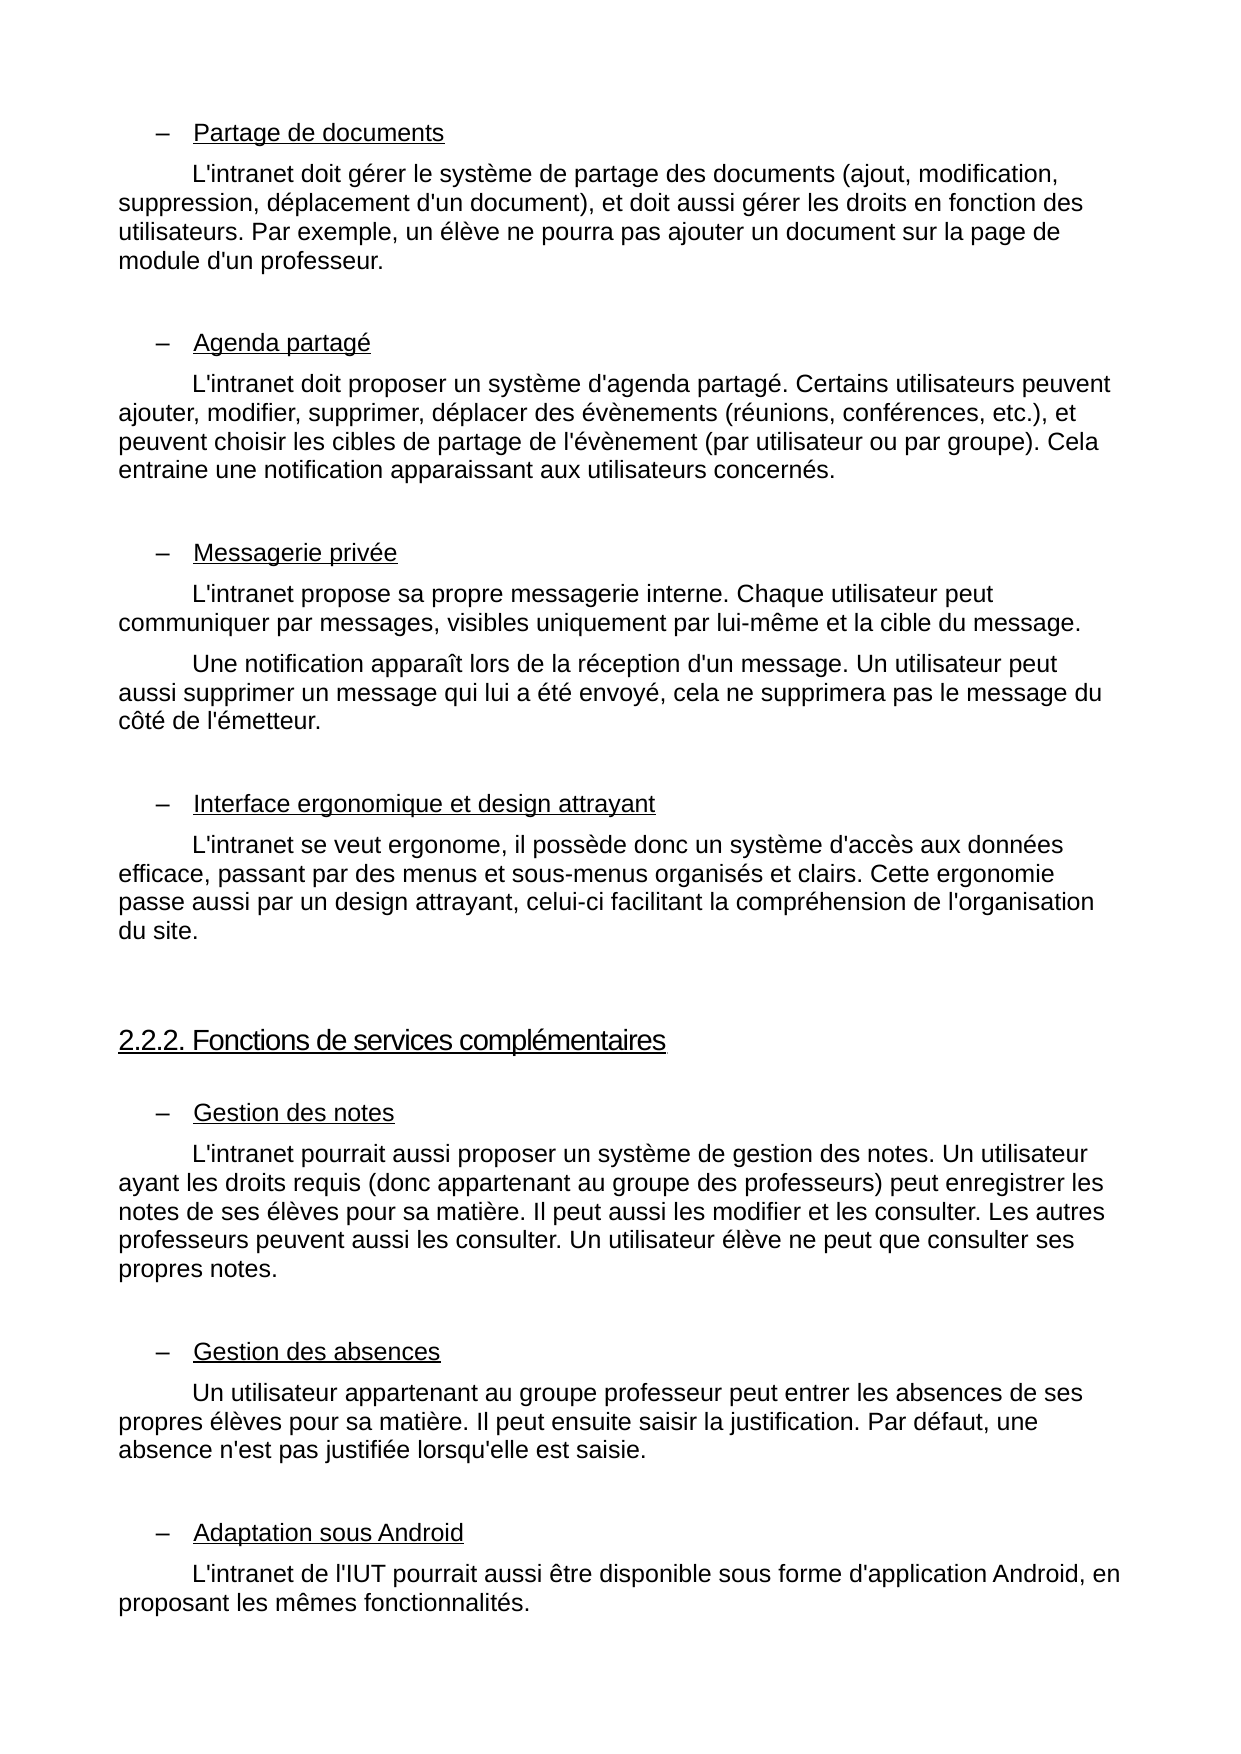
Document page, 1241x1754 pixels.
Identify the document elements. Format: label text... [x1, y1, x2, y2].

text L'intranet pourrait aussi proposer un système de gestion des notes. Un utilisateur ayant les droits requis (donc appartenant au groupe des professeurs) peut enregistrer les notes de ses élèves pour sa matière. Il peut aussi les modifier et les consulter. Les autres professeurs peuvent aussi les consulter. Un utilisateur élève ne peut que consulter ses propres notes. [118, 1139, 1122, 1283]
list Gestion des absences [156, 1336, 1122, 1365]
text L'intranet doit gérer le système de partage des documents (ajout, modification, suppression, déplacement d'un document), et doit aussi gérer les droits en fonction des utilisateurs. Par exemple, un élève ne pourra pas ajouter un document sur la page de module d'un professeur. [118, 159, 1122, 274]
list Partage de documents [156, 118, 1122, 147]
subtitle 2.2.2. Fonctions de services complémentaires [118, 1023, 1122, 1057]
text Un utilisateur appartenant au groupe professeur peut entrer les absences de ses propres élèves pour sa matière. Il peut ensuite saisir la justification. Par défaut, une absence n'est pas justifiée lorsqu'elle est saisie. [118, 1378, 1122, 1464]
text Une notification apparaît lors de la réception d'un message. Un utilisateur peut aussi supprimer un message qui lui a été envoyé, cela ne supprimera pas le message du côté de l'émetteur. [118, 649, 1122, 735]
text L'intranet de l'IUT pourrait aussi être disponible sous forme d'application Android, en proposant les mêmes fonctionnalités. [118, 1559, 1122, 1616]
text L'intranet doit proposer un système d'agenda partagé. Certains utilisateurs peuvent ajouter, modifier, supprimer, déplacer des évènements (réunions, conférences, etc.), et peuvent choisir les cibles de partage de l'évènement (par utilisateur ou par groupe). Cela entraine une notification apparaissant aux utilisateurs concernés. [118, 369, 1122, 484]
text L'intranet propose sa propre messagerie interne. Chaque utilisateur peut communiquer par messages, visibles uniquement par lui-même et la cible du message. [118, 579, 1122, 636]
text L'intranet se veut ergonome, il possède donc un système d'accès aux données efficace, passant par des menus et sous-menus organisés et clairs. Cette ergonomie passe aussi par un design attrayant, celui-ci facilitant la compréhension de l'organisation du site. [118, 830, 1122, 945]
list Interface ergonomique et design attrayant [156, 789, 1122, 817]
list Adaptation sous Android [156, 1517, 1122, 1546]
list Agenda partagé [156, 328, 1122, 357]
list Gestion des notes [156, 1098, 1122, 1127]
list Messagerie privée [156, 538, 1122, 567]
